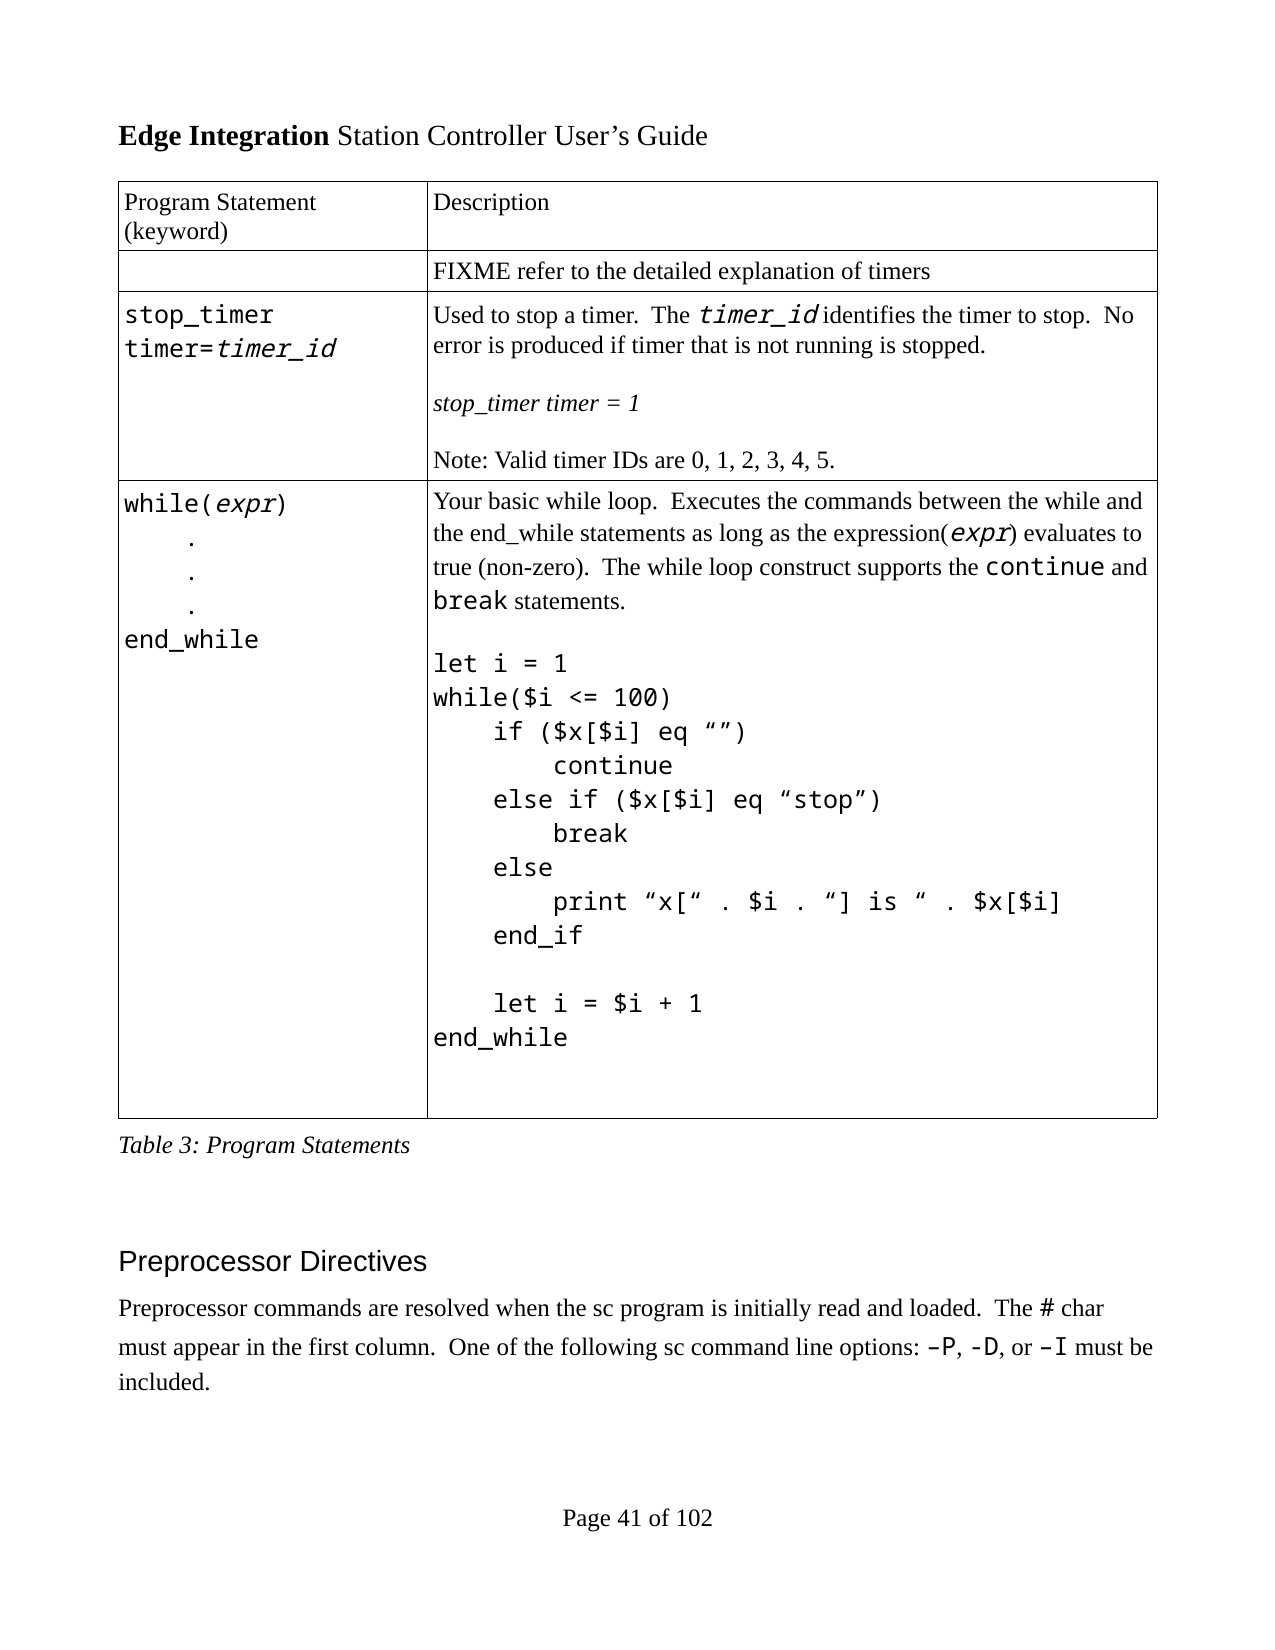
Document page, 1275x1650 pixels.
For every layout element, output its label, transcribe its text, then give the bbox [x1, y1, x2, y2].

table_cell while(expr) . . . end_while [119, 481, 427, 1117]
table_cell [119, 251, 427, 291]
table_cell Your basic while loop. Executes the commands between the while and the end_while statements as long as the expression(expr) evaluates to true (non-zero). The while loop construct supports the continue and break statements. let i = 1 while($i <= 100) if ($x[$i] eq “”) continue else if ($x[$i] eq “stop”) break else print “x[“ . $i . “] is “ . $x[$i] end_if let i = $i + 1 end_while [428, 481, 1157, 1117]
subtitle Preprocessor Directives [118, 1244, 1157, 1277]
table_header Description [428, 182, 1157, 250]
text Preprocessor commands are resolved when the sc program is initially read and loaded. The # char must appear in the first column. One of the following sc command line options: –P, -D, or –I must be included. [118, 1290, 1157, 1396]
table_cell stop_timer timer=timer_id [119, 292, 427, 480]
table_cell Used to stop a timer. The timer_id identifies the timer to stop. No error is produced if timer that is not running is stopped. stop_timer timer = 1 Note: Valid timer IDs are 0, 1, 2, 3, 4, 5. [428, 292, 1157, 480]
table_header Program Statement (keyword) [119, 182, 427, 250]
table_cell FIXME refer to the detailed explanation of timers [428, 251, 1157, 291]
text Table 3: Program Statements [118, 1130, 1157, 1159]
